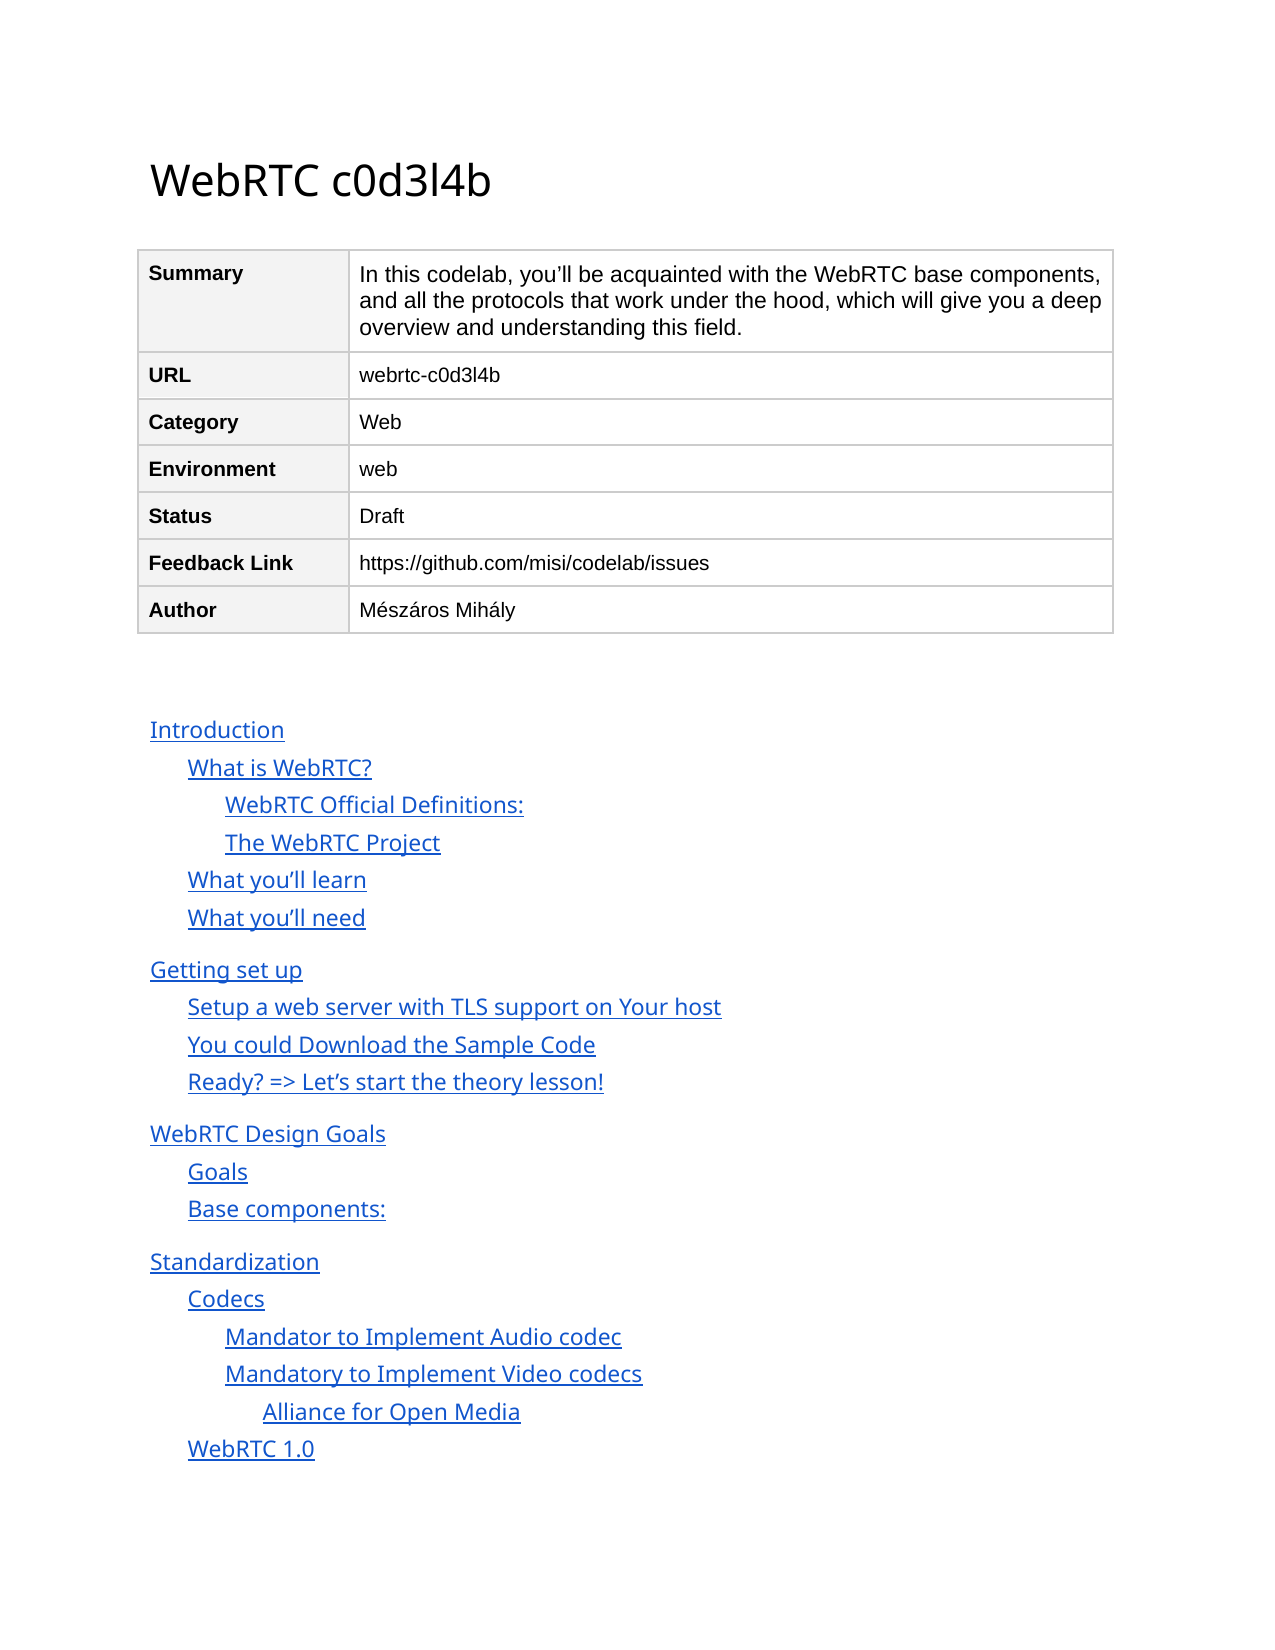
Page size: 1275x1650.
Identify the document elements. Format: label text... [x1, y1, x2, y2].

table_cell Author [139, 587, 348, 632]
table_cell URL [139, 353, 348, 397]
text Ready? => Let’s start the theory lesson! [187, 1066, 1125, 1097]
text Codecs [187, 1283, 1125, 1314]
table_cell https://github.com/misi/codelab/issues [350, 540, 1112, 585]
table_cell Environment [139, 446, 348, 491]
text Standardization [150, 1245, 1125, 1277]
text What is WebRTC? [187, 752, 1125, 783]
text Mandatory to Implement Video codecs [225, 1358, 1125, 1389]
text Mandator to Implement Audio codec [225, 1320, 1125, 1352]
table_cell Status [139, 493, 348, 538]
text WebRTC Design Goals [150, 1118, 1125, 1149]
text What you’ll need [187, 902, 1125, 933]
table_header Summary [139, 251, 348, 351]
table_cell webrtc-c0d3l4b [350, 353, 1112, 397]
table_cell Category [139, 400, 348, 444]
text The WebRTC Project [225, 827, 1125, 858]
table_header In this codelab, you’ll be acquainted with the WebRTC base components, and all the protocols that work under the hood, which will give you a deep overview and understanding this field. [350, 251, 1112, 351]
text Setup a web server with TLS support on Your host [187, 991, 1125, 1022]
text WebRTC Official Definitions: [225, 789, 1125, 820]
table_cell Web [350, 400, 1112, 444]
text What you’ll learn [187, 864, 1125, 895]
text WebRTC 1.0 [187, 1433, 1125, 1464]
table_cell Mészáros Mihály [350, 587, 1112, 632]
text You could Download the Sample Code [187, 1029, 1125, 1060]
table_cell web [350, 446, 1112, 491]
text Goals [187, 1156, 1125, 1187]
text Introduction [150, 714, 1125, 745]
text Alliance for Open Media [262, 1395, 1125, 1427]
table_cell Feedback Link [139, 540, 348, 585]
text Base components: [187, 1193, 1125, 1224]
text Getting set up [150, 954, 1125, 985]
table_cell Draft [350, 493, 1112, 538]
title WebRTC c0d3l4b [150, 150, 1125, 209]
